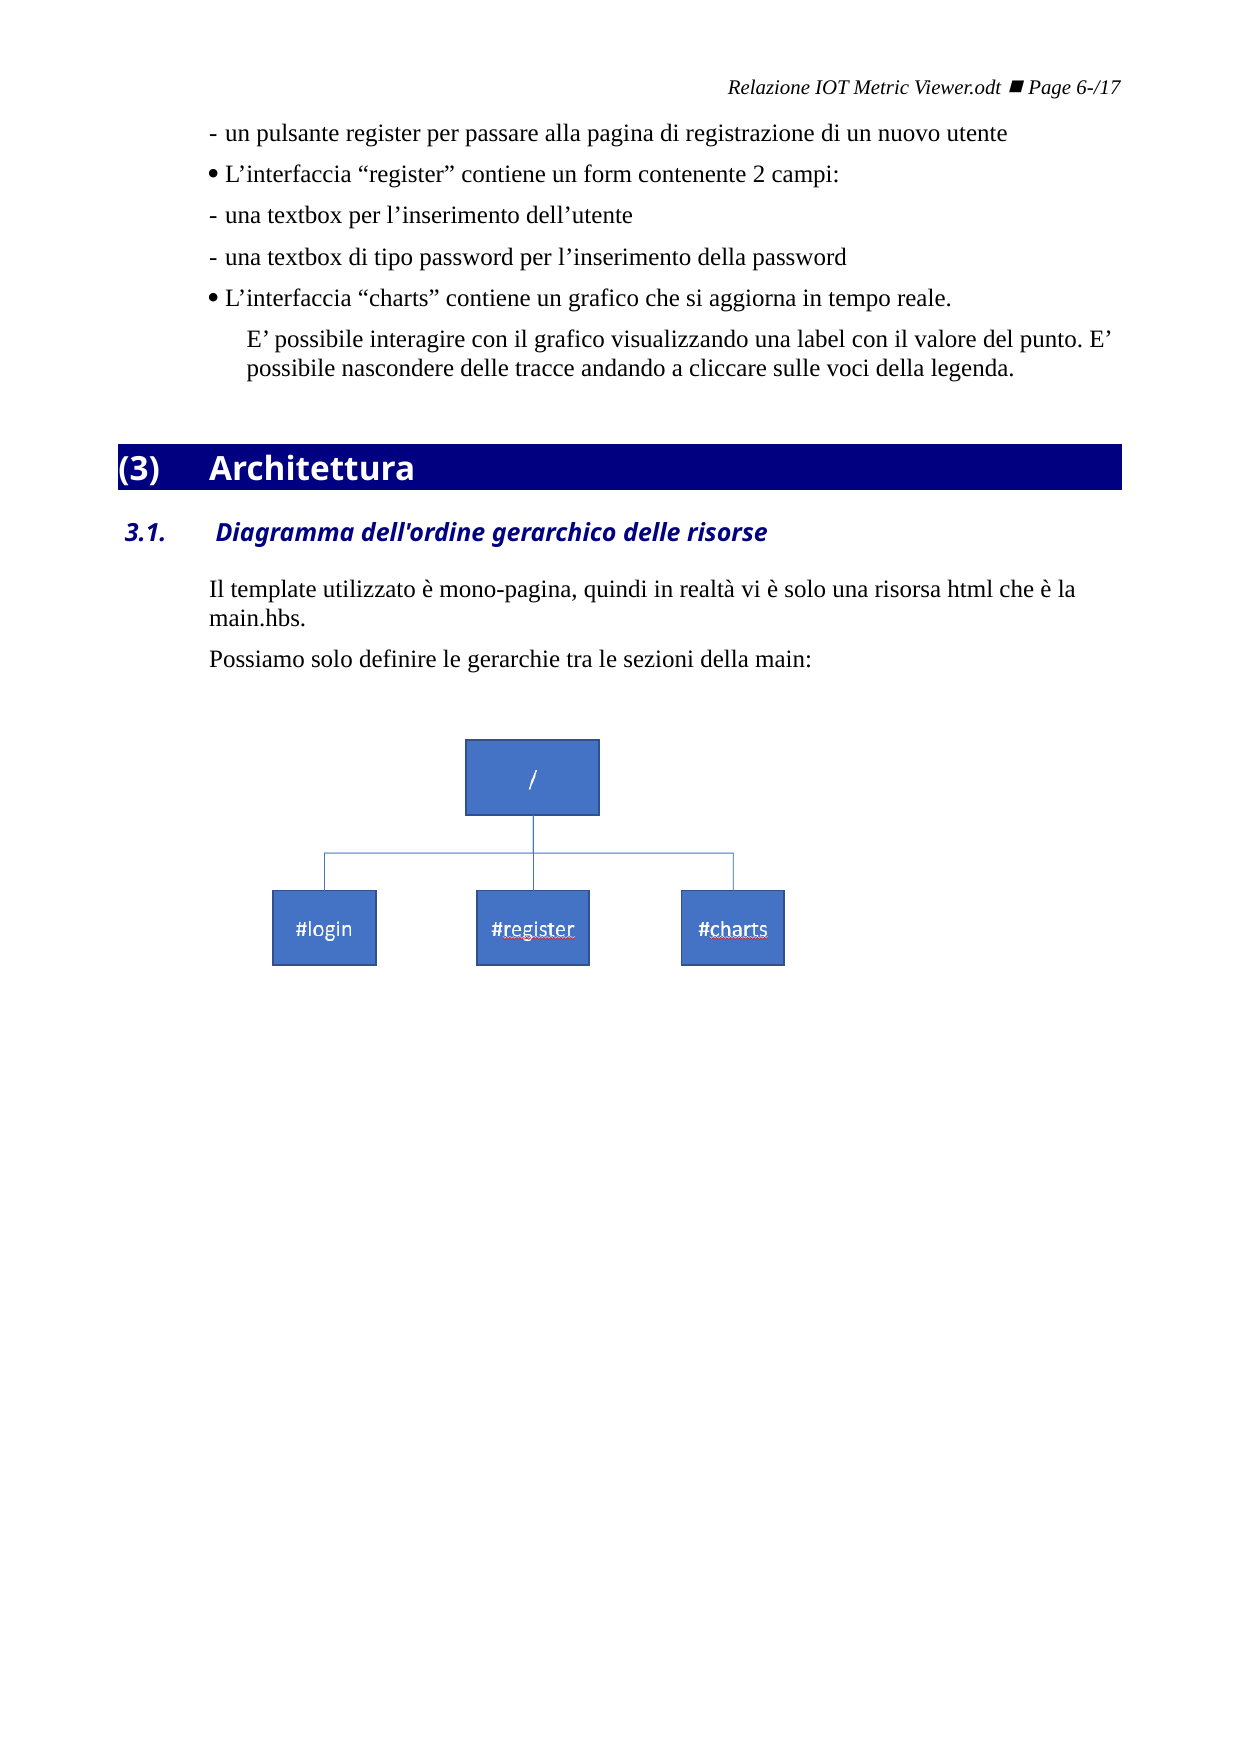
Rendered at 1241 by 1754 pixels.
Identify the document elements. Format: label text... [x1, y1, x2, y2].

subtitle Diagramma dell'ordine gerarchico delle risorse [118, 515, 1122, 549]
subtitle Architettura [118, 444, 1122, 490]
list L’interfaccia “charts” contiene un grafico che si aggiorna in tempo reale. [209, 283, 1122, 312]
list un pulsante register per passare alla pagina di registrazione di un nuovo utente [209, 118, 1122, 147]
list una textbox di tipo password per l’inserimento della password [209, 242, 1122, 271]
text Il template utilizzato è mono-pagina, quindi in realtà vi è solo una risorsa html che è la main.hbs. [209, 574, 1122, 631]
list una textbox per l’inserimento dell’utente [209, 201, 1122, 229]
text E’ possibile interagire con il grafico visualizzando una label con il valore del punto. E’ possibile nascondere delle tracce andando a cliccare sulle voci della legenda. [246, 324, 1122, 382]
text Possiamo solo definire le gerarchie tra le sezioni della main: [209, 644, 1122, 673]
list L’interfaccia “register” contiene un form contenente 2 campi: [209, 159, 1122, 188]
